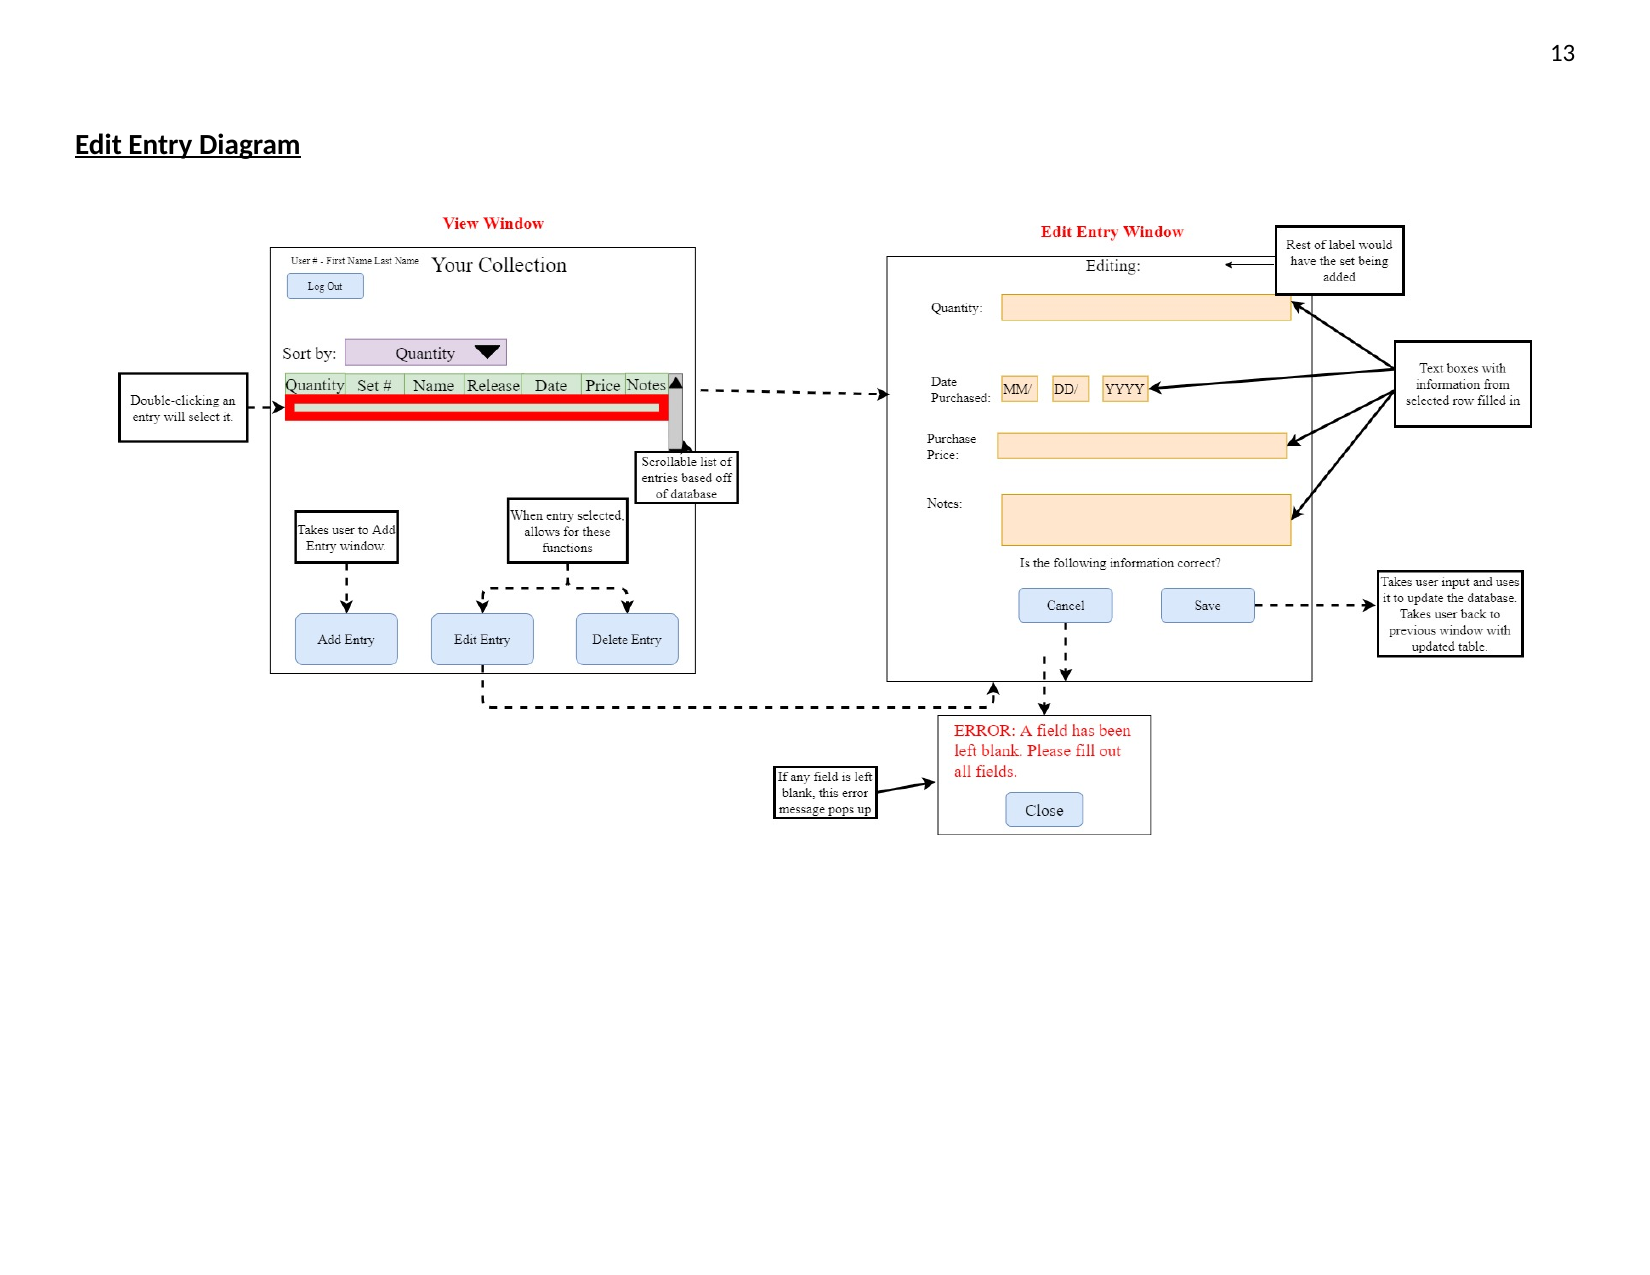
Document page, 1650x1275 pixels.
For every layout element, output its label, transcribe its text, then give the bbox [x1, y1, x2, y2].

subtitle Edit Entry Diagram [75, 126, 1575, 162]
